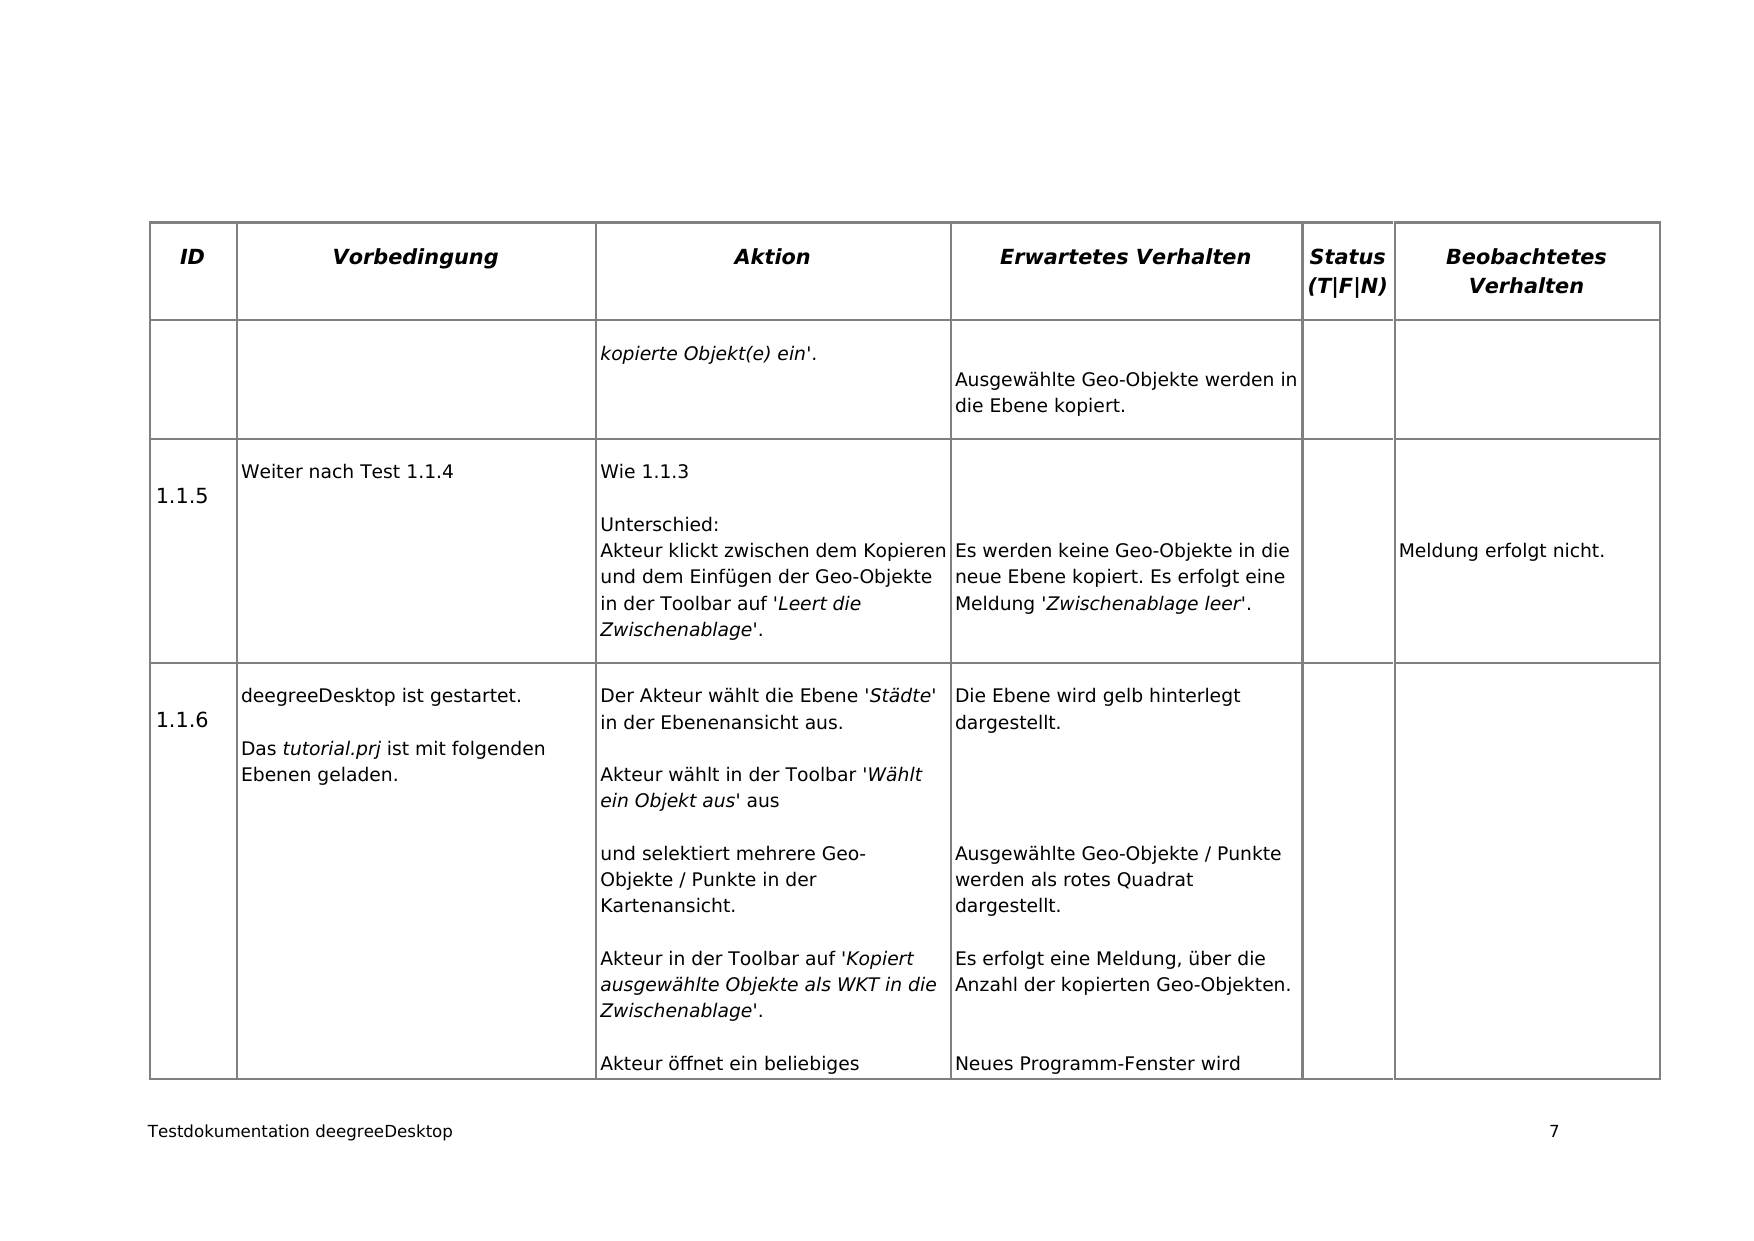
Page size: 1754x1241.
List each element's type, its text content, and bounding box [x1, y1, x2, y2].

table_cell Die Ebene wird gelb hinterlegt dargestellt. Ausgewählte Geo-Objekte / Punkte werden als rotes Quadrat dargestellt. Es erfolgt eine Meldung, über die Anzahl der kopierten Geo-Objekten. Neues Programm-Fenster wird [952, 664, 1301, 1078]
table_header Aktion [597, 224, 950, 319]
table_cell Weiter nach Test 1.1.4 [238, 440, 595, 662]
table_cell Der Akteur wählt die Ebene 'Städte' in der Ebenenansicht aus. Akteur wählt in der Toolbar 'Wählt ein Objekt aus' aus und selektiert mehrere Geo-Objekte / Punkte in der Kartenansicht. Akteur in der Toolbar auf 'Kopiert ausgewählte Objekte als WKT in die Zwischenablage'. Akteur öffnet ein beliebiges [597, 664, 950, 1078]
table_cell Wie 1.1.3 Unterschied: Akteur klickt zwischen dem Kopieren und dem Einfügen der Geo-Objekte in der Toolbar auf 'Leert die Zwischenablage'. [597, 440, 950, 662]
table_cell Meldung erfolgt nicht. [1396, 440, 1659, 662]
table_cell Es werden keine Geo-Objekte in die neue Ebene kopiert. Es erfolgt eine Meldung 'Zwischenablage leer'. [952, 440, 1301, 662]
table_cell [238, 321, 595, 438]
table_cell [1304, 664, 1393, 1078]
table_cell [151, 440, 236, 662]
table_header Vorbedingung [238, 224, 595, 319]
table_cell [151, 321, 236, 438]
table_header Erwartetes Verhalten [952, 224, 1301, 319]
table_header Beobachtetes Verhalten [1396, 224, 1659, 319]
table_cell [151, 664, 236, 1078]
table_cell kopierte Objekt(e) ein'. [597, 321, 950, 438]
table_header Status (T|F|N) [1304, 224, 1393, 319]
table_cell [1396, 664, 1659, 1078]
table_header ID [151, 224, 236, 319]
table_cell [1396, 321, 1659, 438]
table_cell deegreeDesktop ist gestartet. Das tutorial.prj ist mit folgenden Ebenen geladen. [238, 664, 595, 1078]
table_cell Ausgewählte Geo-Objekte werden in die Ebene kopiert. [952, 321, 1301, 438]
table_cell [1304, 440, 1393, 662]
table_cell [1304, 321, 1393, 438]
